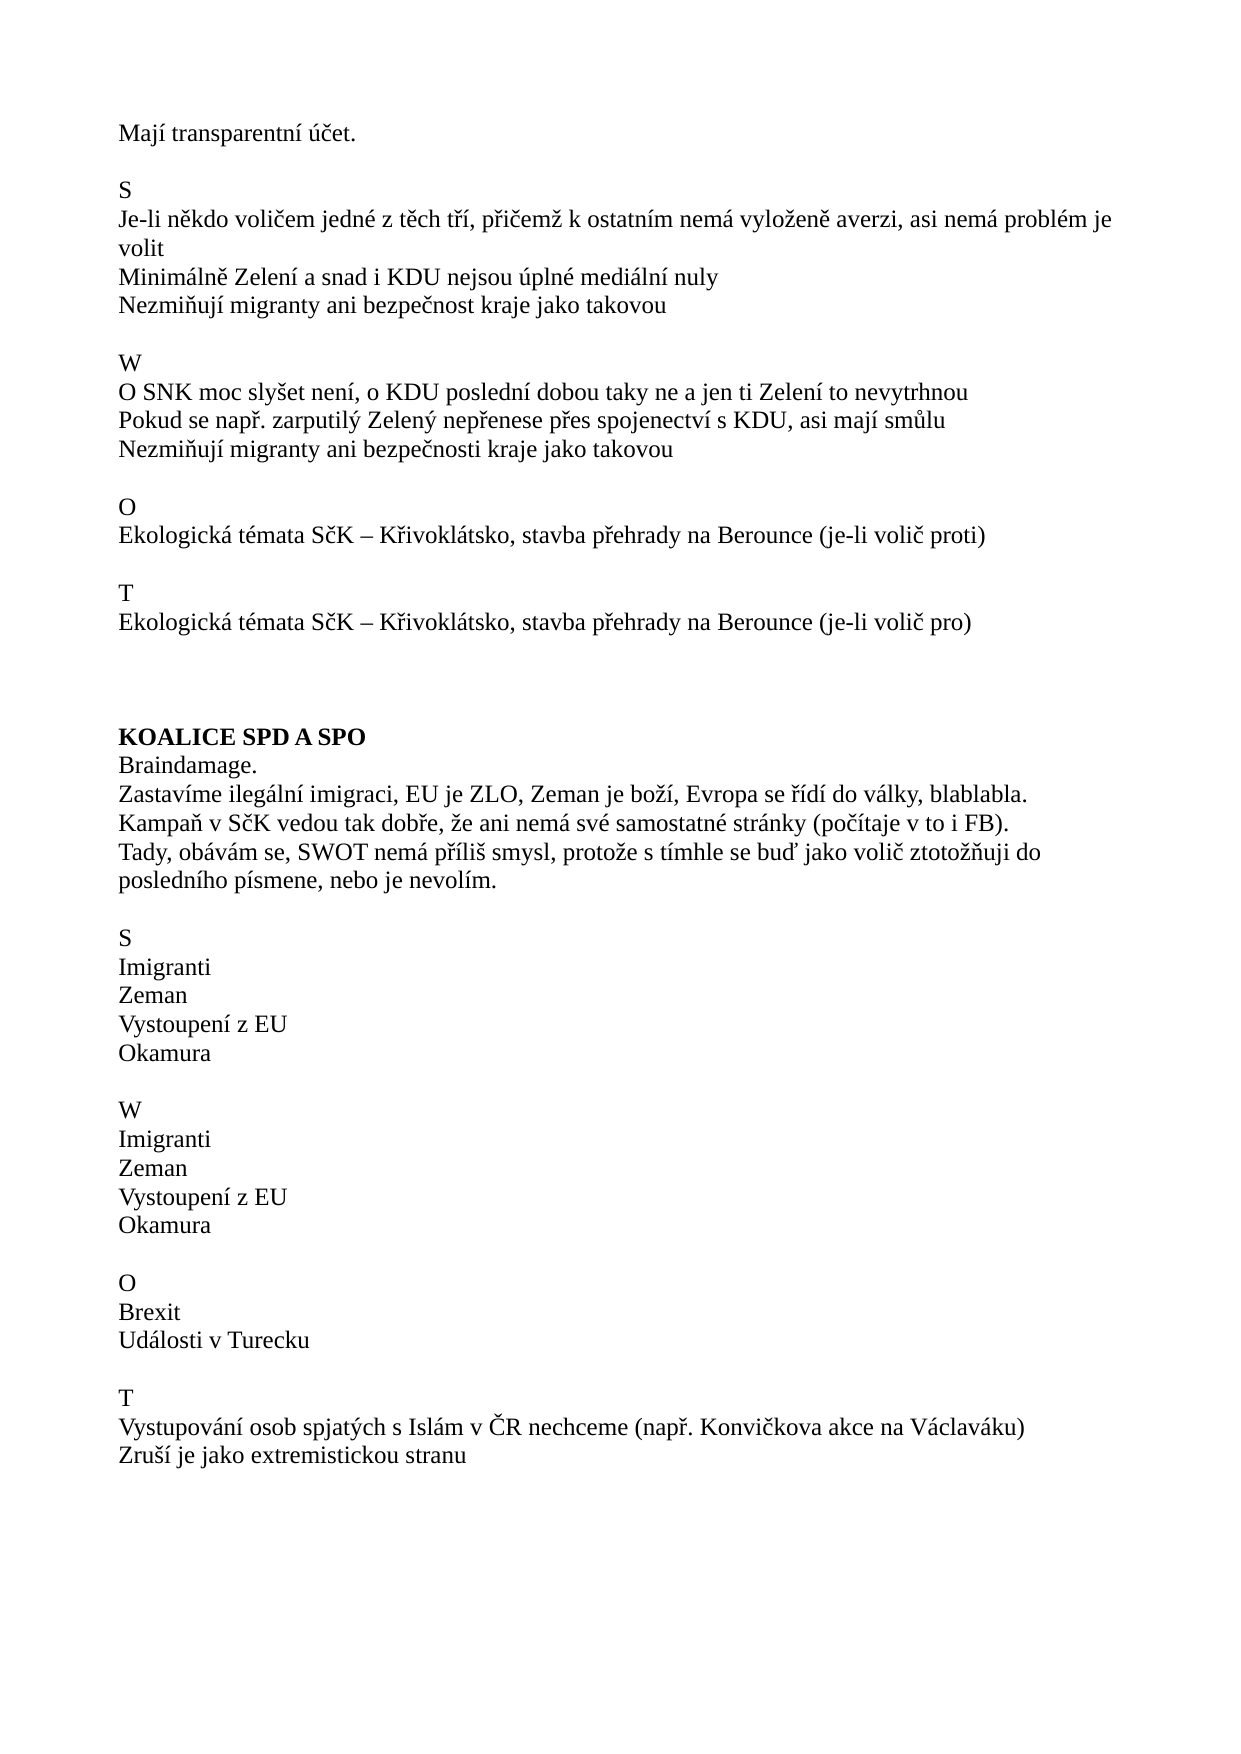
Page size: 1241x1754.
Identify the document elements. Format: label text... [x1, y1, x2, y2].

text Nezmiňují migranty ani bezpečnost kraje jako takovou [118, 291, 1122, 319]
text T [118, 1383, 1122, 1412]
text Zeman [118, 981, 1122, 1009]
text Okamura [118, 1038, 1122, 1067]
text Je-li někdo voličem jedné z těch tří, přičemž k ostatním nemá vyloženě averzi, asi nemá problém je volit [118, 204, 1122, 262]
text Imigranti [118, 1124, 1122, 1153]
text Ekologická témata SčK – Křivoklátsko, stavba přehrady na Berounce (je-li volič proti) [118, 521, 1122, 549]
text Zruší je jako extremistickou stranu [118, 1441, 1122, 1469]
text Události v Turecku [118, 1326, 1122, 1354]
text Brexit [118, 1297, 1122, 1326]
text Okamura [118, 1211, 1122, 1239]
text W [118, 1096, 1122, 1124]
text W [118, 348, 1122, 377]
text Braindamage. [118, 751, 1122, 779]
text Mají transparentní účet. [118, 118, 1122, 147]
text KOALICE SPD A SPO [118, 722, 1122, 751]
text Tady, obávám se, SWOT nemá příliš smysl, protože s tímhle se buď jako volič ztotožňuji do posledního písmene, nebo je nevolím. [118, 837, 1122, 894]
text Zastavíme ilegální imigraci, EU je ZLO, Zeman je boží, Evropa se řídí do války, blablabla. [118, 779, 1122, 808]
text T [118, 578, 1122, 607]
text S [118, 923, 1122, 952]
text Vystoupení z EU [118, 1009, 1122, 1038]
text Vystupování osob spjatých s Islám v ČR nechceme (např. Konvičkova akce na Václaváku) [118, 1412, 1122, 1441]
text Ekologická témata SčK – Křivoklátsko, stavba přehrady na Berounce (je-li volič pro) [118, 607, 1122, 636]
text S [118, 176, 1122, 204]
text Pokud se např. zarputilý Zelený nepřenese přes spojenectví s KDU, asi mají smůlu [118, 406, 1122, 434]
text Imigranti [118, 952, 1122, 981]
text Zeman [118, 1153, 1122, 1182]
text Vystoupení z EU [118, 1182, 1122, 1211]
text O [118, 492, 1122, 521]
text O [118, 1268, 1122, 1297]
text Nezmiňují migranty ani bezpečnosti kraje jako takovou [118, 434, 1122, 463]
text O SNK moc slyšet není, o KDU poslední dobou taky ne a jen ti Zelení to nevytrhnou [118, 377, 1122, 406]
text Minimálně Zelení a snad i KDU nejsou úplné mediální nuly [118, 262, 1122, 291]
text Kampaň v SčK vedou tak dobře, že ani nemá své samostatné stránky (počítaje v to i FB). [118, 808, 1122, 837]
